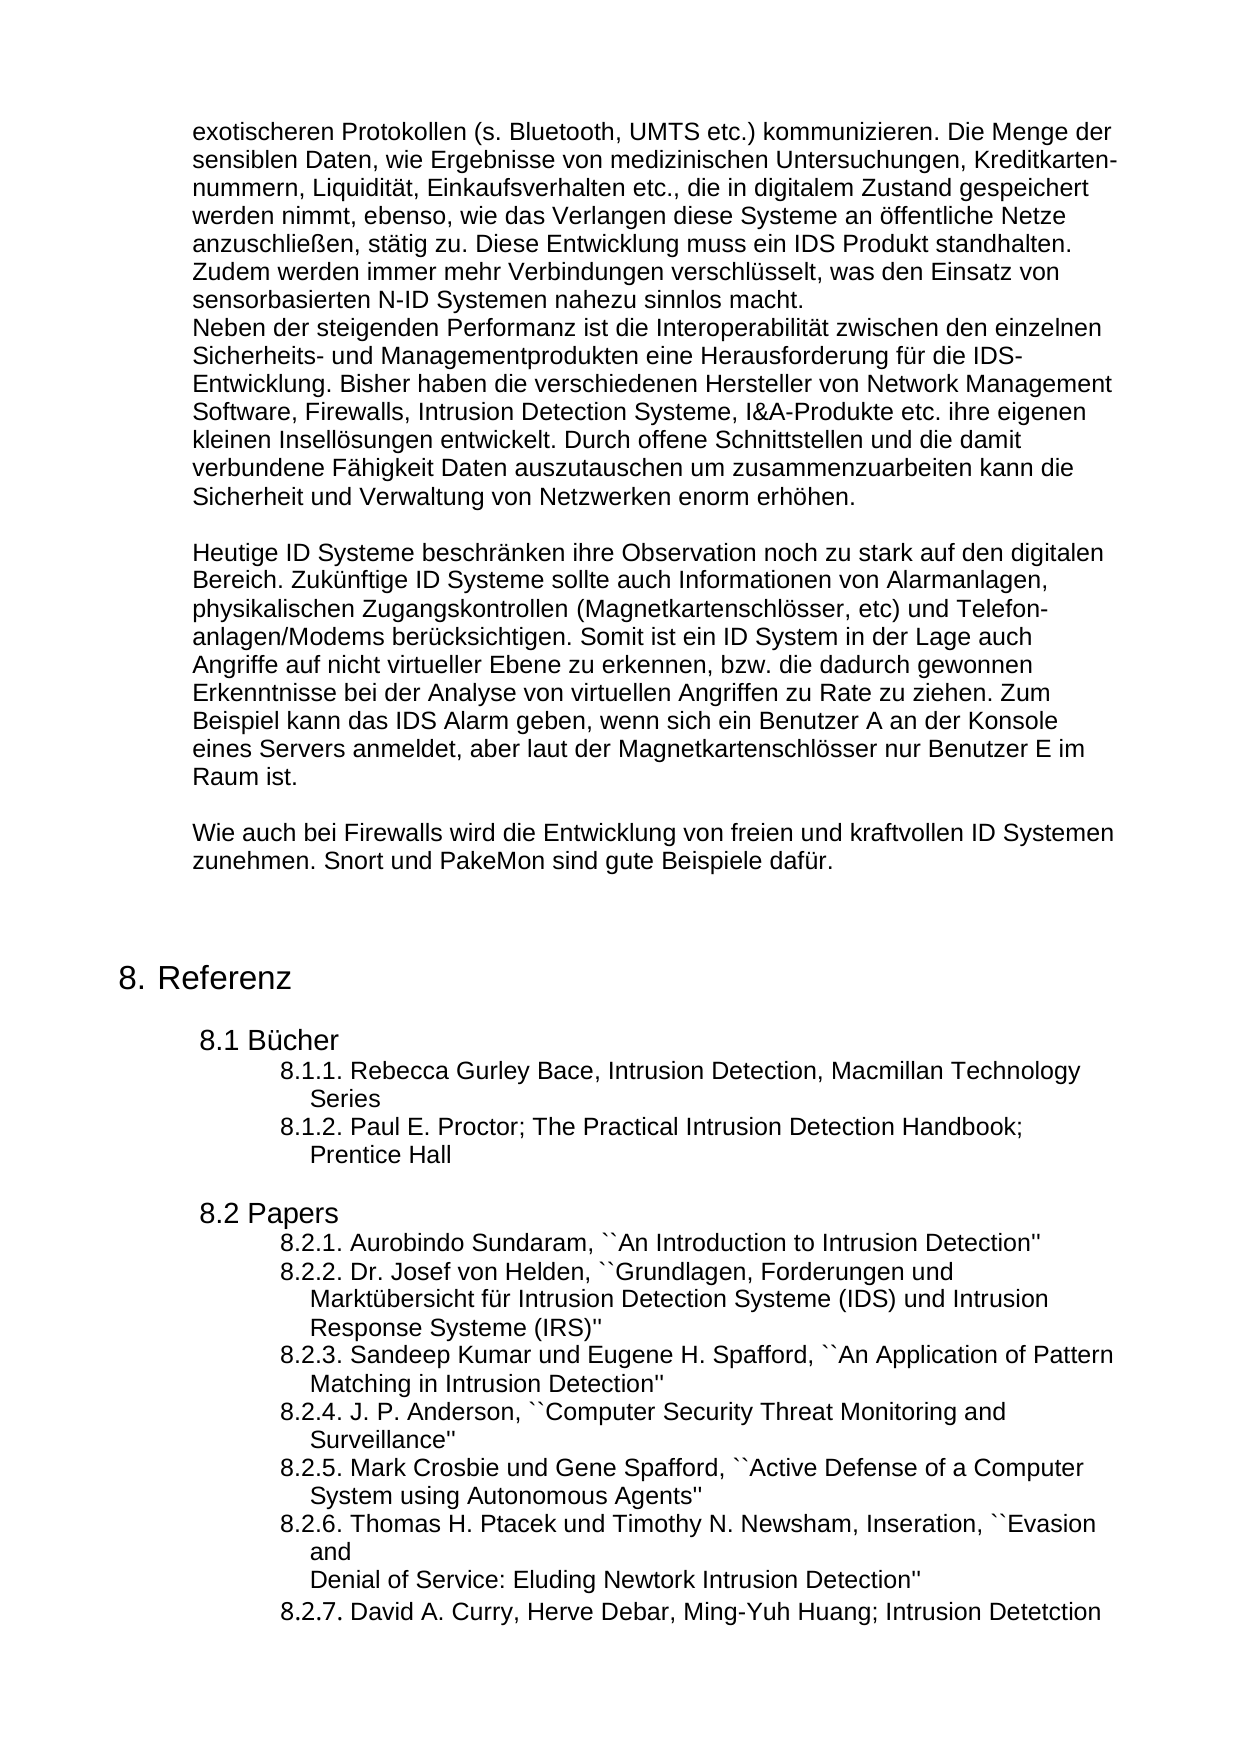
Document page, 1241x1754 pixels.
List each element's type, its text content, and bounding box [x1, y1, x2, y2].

text physikalischen Zugangskontrollen (Magnetkartenschlösser, etc) und Telefon- [118, 594, 1122, 622]
list Mark Crosbie und Gene Spafford, ``Active Defense of a Computer System using Autonomous Agents'' [280, 1453, 1122, 1509]
text Sicherheits- und Managementprodukten eine Herausforderung für die IDS- [118, 342, 1122, 370]
list Rebecca Gurley Bace, Intrusion Detection, Macmillan Technology Series [280, 1057, 1122, 1113]
text exotischeren Protokollen (s. Bluetooth, UMTS etc.) kommunizieren. Die Menge der [118, 118, 1122, 146]
text Beispiel kann das IDS Alarm geben, wenn sich ein Benutzer A an der Konsole [118, 707, 1122, 734]
text sensorbasierten N-ID Systemen nahezu sinnlos macht. [118, 286, 1122, 314]
list Referenz [118, 959, 1122, 996]
text Heutige ID Systeme beschränken ihre Observation noch zu stark auf den digitalen [118, 538, 1122, 566]
text verbundene Fähigkeit Daten auszutauschen um zusammenzuarbeiten kann die [118, 454, 1122, 482]
text Software, Firewalls, Intrusion Detection Systeme, I&A-Produkte etc. ihre eigenen [118, 398, 1122, 426]
text Angriffe auf nicht virtueller Ebene zu erkennen, bzw. die dadurch gewonnen [118, 651, 1122, 678]
list Papers [199, 1197, 1122, 1229]
text anlagen/Modems berücksichtigen. Somit ist ein ID System in der Lage auch [118, 622, 1122, 651]
list Paul E. Proctor; The Practical Intrusion Detection Handbook; Prentice Hall [280, 1113, 1122, 1169]
list Bücher [199, 1024, 1122, 1057]
text Raum ist. [118, 763, 1122, 791]
text eines Servers anmeldet, aber laut der Magnetkartenschlösser nur Benutzer E im [118, 734, 1122, 763]
text Entwicklung. Bisher haben die verschiedenen Hersteller von Network Management [118, 370, 1122, 398]
text kleinen Insellösungen entwickelt. Durch offene Schnittstellen und die damit [118, 426, 1122, 454]
list J. P. Anderson, ``Computer Security Threat Monitoring and Surveillance'' [280, 1397, 1122, 1453]
list Dr. Josef von Helden, ``Grundlagen, Forderungen und Marktübersicht für Intrusion Detection Systeme (IDS) und Intrusion Response Systeme (IRS)'' [280, 1257, 1122, 1341]
text Zudem werden immer mehr Verbindungen verschlüsselt, was den Einsatz von [118, 258, 1122, 286]
text sensiblen Daten, wie Ergebnisse von medizinischen Untersuchungen, Kreditkarten- [118, 146, 1122, 174]
text Sicherheit und Verwaltung von Netzwerken enorm erhöhen. [118, 482, 1122, 510]
list David A. Curry, Herve Debar, Ming-Yuh Huang; Intrusion Detetction [280, 1594, 1122, 1628]
text Erkenntnisse bei der Analyse von virtuellen Angriffen zu Rate zu ziehen. Zum [118, 678, 1122, 707]
text Neben der steigenden Performanz ist die Interoperabilität zwischen den einzelnen [118, 314, 1122, 342]
text Bereich. Zukünftige ID Systeme sollte auch Informationen von Alarmanlagen, [118, 566, 1122, 594]
list Aurobindo Sundaram, ``An Introduction to Intrusion Detection'' [280, 1229, 1122, 1257]
text nummern, Liquidität, Einkaufsverhalten etc., die in digitalem Zustand gespeichert [118, 174, 1122, 202]
text zunehmen. Snort und PakeMon sind gute Beispiele dafür. [118, 847, 1122, 875]
text werden nimmt, ebenso, wie das Verlangen diese Systeme an öffentliche Netze [118, 202, 1122, 230]
list Thomas H. Ptacek und Timothy N. Newsham, Inseration, ``Evasion and Denial of Service: Eluding Newtork Intrusion Detection'' [280, 1509, 1122, 1594]
text Wie auch bei Firewalls wird die Entwicklung von freien und kraftvollen ID Systemen [118, 819, 1122, 847]
list Sandeep Kumar und Eugene H. Spafford, ``An Application of Pattern Matching in Intrusion Detection'' [280, 1341, 1122, 1397]
text anzuschließen, stätig zu. Diese Entwicklung muss ein IDS Produkt standhalten. [118, 230, 1122, 258]
